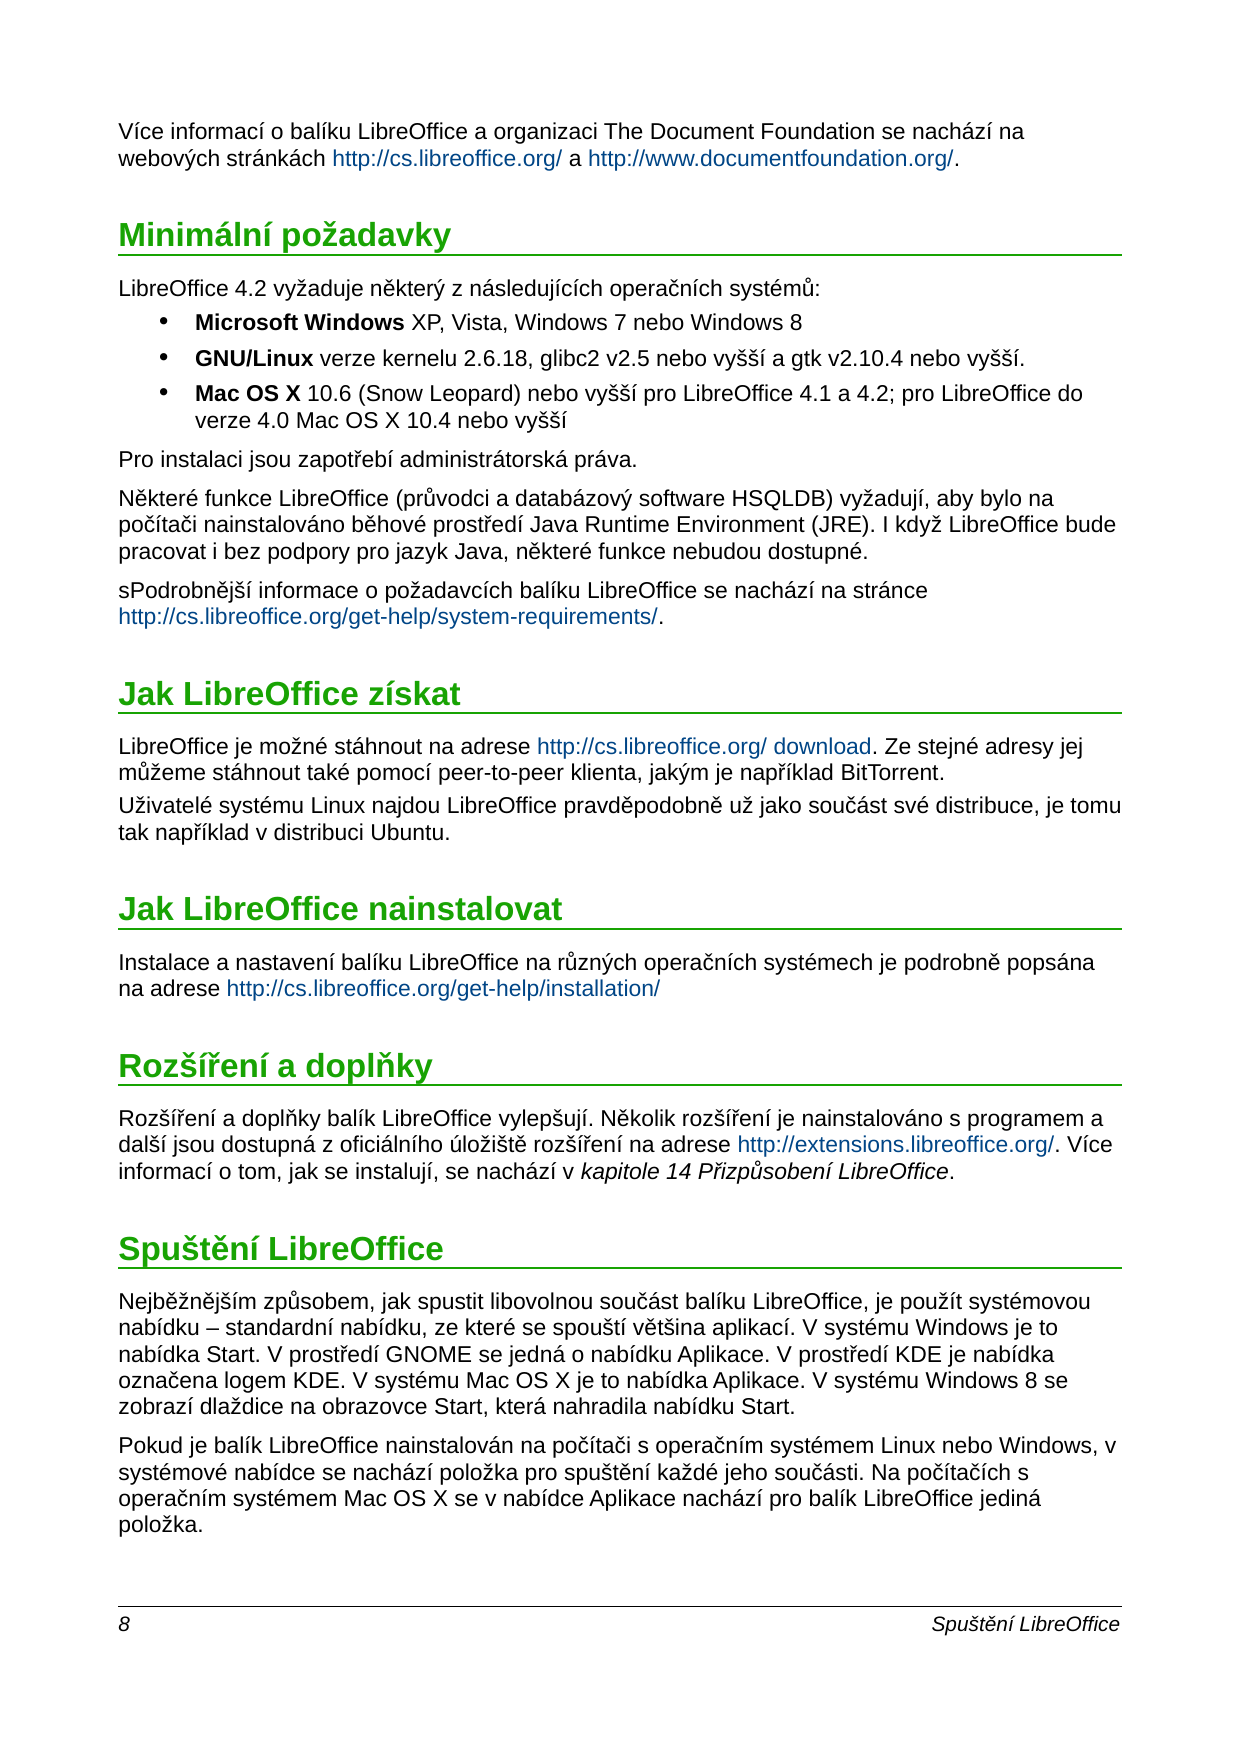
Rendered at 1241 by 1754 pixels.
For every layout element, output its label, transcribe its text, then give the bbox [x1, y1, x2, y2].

list LibreOffice 4.2 vyžaduje některý z následujících operačních systémů: [118, 274, 1122, 301]
subtitle Spuštění LibreOffice [118, 1228, 1122, 1267]
text Pro instalaci jsou zapotřebí administrátorská práva. [118, 446, 1122, 472]
subtitle Minimální požadavky [118, 215, 1122, 254]
text Nejběžnějším způsobem, jak spustit libovolnou součást balíku LibreOffice, je použít systémovou nabídku – standardní nabídku, ze které se spouští většina aplikací. V systému Windows je to nabídka Start. V prostředí GNOME se jedná o nabídku Aplikace. V prostředí KDE je nabídka označena logem KDE. V systému Mac OS X je to nabídka Aplikace. V systému Windows 8 se zobrazí dlaždice na obrazovce Start, která nahradila nabídku Start. [118, 1288, 1122, 1420]
list LibreOffice je možné stáhnout na adrese http://cs.libreoffice.org/ download. Ze stejné adresy jej můžeme stáhnout také pomocí peer-to-peer klienta, jakým je například BitTorrent. [118, 733, 1122, 786]
list Microsoft Windows XP, Vista, Windows 7 nebo Windows 8 [156, 307, 1122, 337]
list GNU/Linux verze kernelu 2.6.18, glibc2 v2.5 nebo vyšší a gtk v2.10.4 nebo vyšší. [156, 343, 1122, 372]
subtitle Jak LibreOffice získat [118, 674, 1122, 712]
text Instalace a nastavení balíku LibreOffice na různých operačních systémech je podrobně popsána na adrese http://cs.libreoffice.org/get-help/installation/ [118, 949, 1122, 1001]
subtitle Jak LibreOffice nainstalovat [118, 889, 1122, 928]
text sPodrobnější informace o požadavcích balíku LibreOffice se nachází na stránce http://cs.libreoffice.org/get-help/system-requirements/. [118, 577, 1122, 629]
text Více informací o balíku LibreOffice a organizaci The Document Foundation se nachází na webových stránkách http://cs.libreoffice.org/ a http://www.documentfoundation.org/. [118, 118, 1122, 171]
text Některé funkce LibreOffice (průvodci a databázový software HSQLDB) vyžadují, aby bylo na počítači nainstalováno běhové prostředí Java Runtime Environment (JRE). I když LibreOffice bude pracovat i bez podpory pro jazyk Java, některé funkce nebudou dostupné. [118, 485, 1122, 564]
list Mac OS X 10.6 (Snow Leopard) nebo vyšší pro LibreOffice 4.1 a 4.2; pro LibreOffice do verze 4.0 Mac OS X 10.4 nebo vyšší [156, 378, 1122, 434]
text Uživatelé systému Linux najdou LibreOffice pravděpodobně už jako součást své distribuce, je tomu tak například v distribuci Ubuntu. [118, 792, 1122, 845]
subtitle Rozšíření a doplňky [118, 1046, 1122, 1084]
text Pokud je balík LibreOffice nainstalován na počítači s operačním systémem Linux nebo Windows, v systémové nabídce se nachází položka pro spuštění každé jeho součásti. Na počítačích s operačním systémem Mac OS X se v nabídce Aplikace nachází pro balík LibreOffice jediná položka. [118, 1432, 1122, 1538]
text Rozšíření a doplňky balík LibreOffice vylepšují. Několik rozšíření je nainstalováno s programem a další jsou dostupná z oficiálního úložiště rozšíření na adrese http://extensions.libreoffice.org/. Více informací o tom, jak se instalují, se nachází v kapitole 14 Přizpůsobení LibreOffice. [118, 1105, 1122, 1184]
